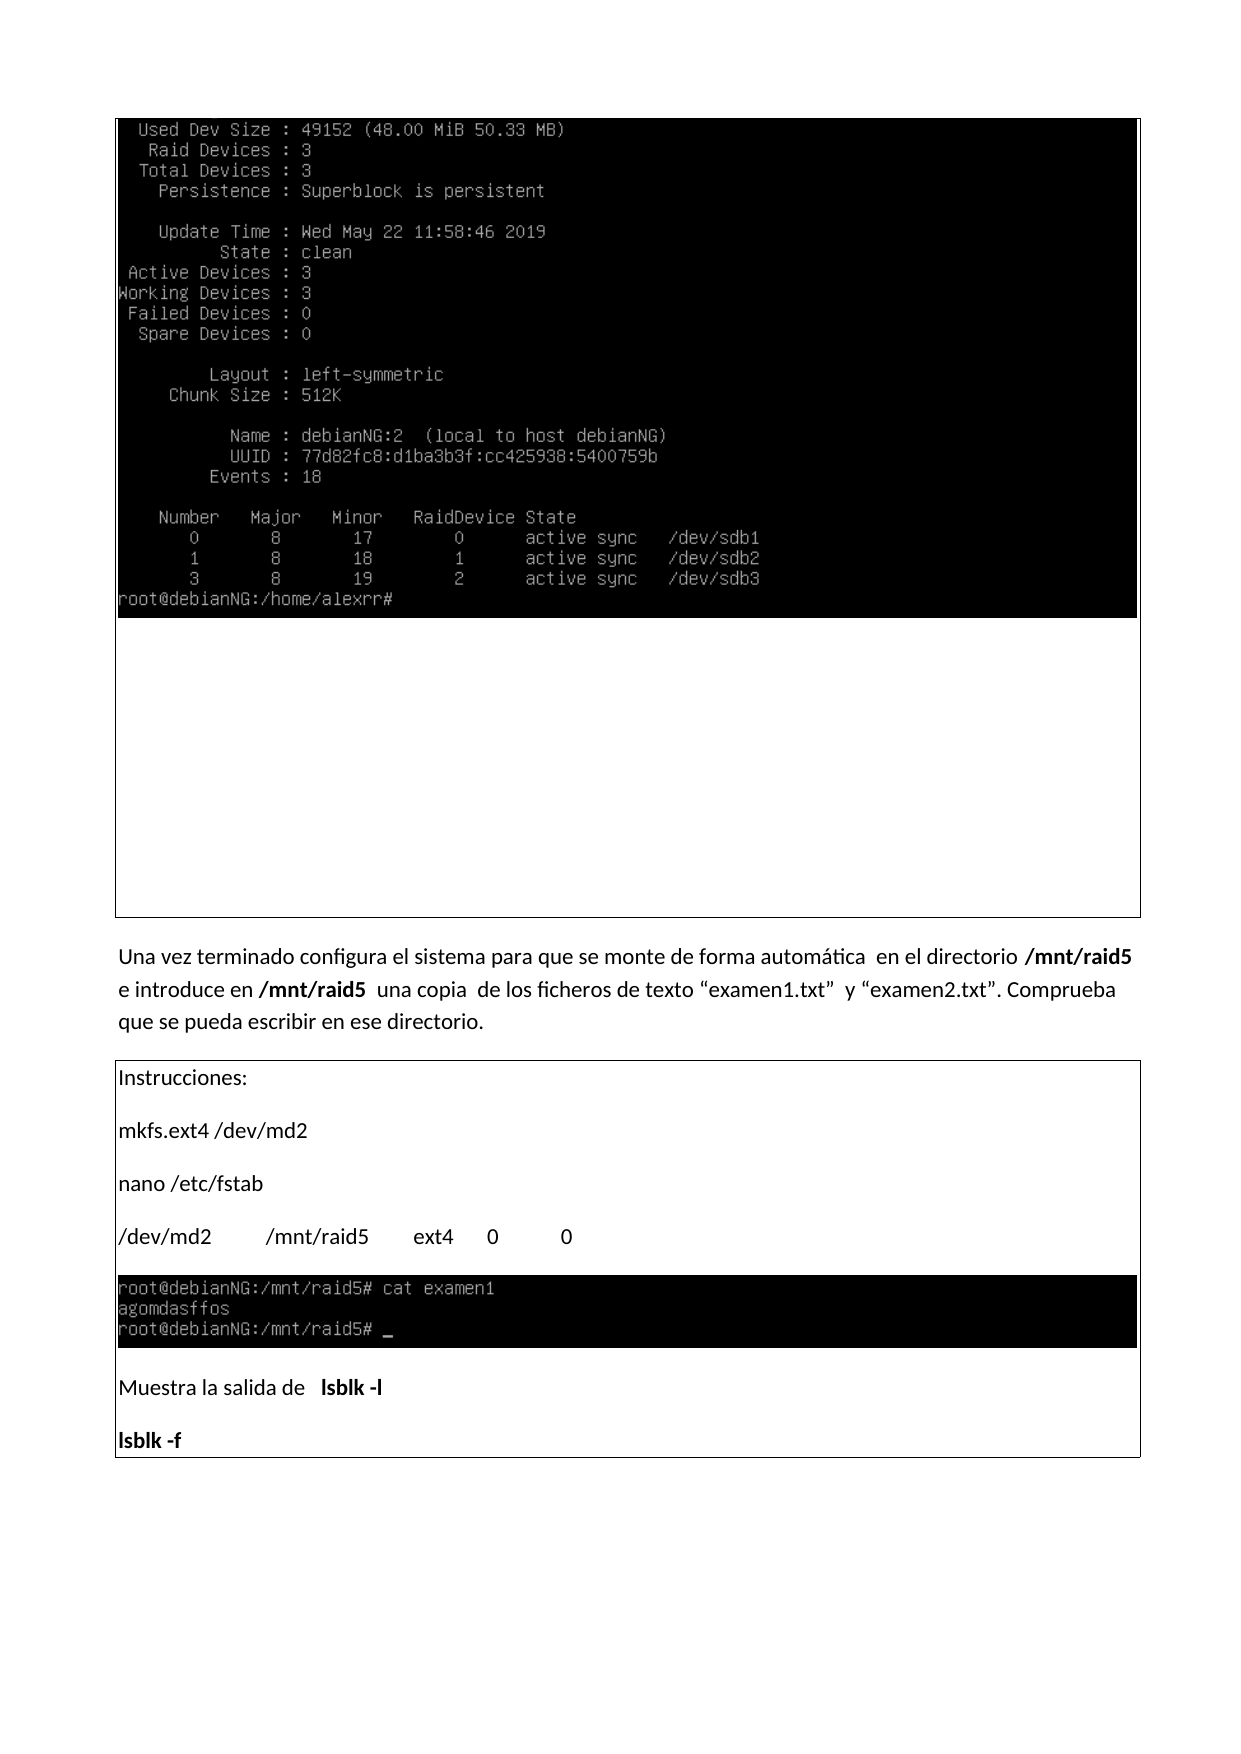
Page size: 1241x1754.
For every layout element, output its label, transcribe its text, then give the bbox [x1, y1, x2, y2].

picture [118, 118, 1137, 618]
text /dev/md2 /mnt/raid5 ext4 0 0 [116, 1219, 1140, 1250]
text lsblk -f [116, 1423, 1140, 1457]
text nano /etc/fstab [116, 1166, 1140, 1197]
text Muestra la salida de lsblk -l [116, 1370, 1140, 1401]
text mkfs.ext4 /dev/md2 [116, 1113, 1140, 1144]
text Una vez terminado configura el sistema para que se monte de forma automática en el directorio /mnt/raid5 e introduce en /mnt/raid5 una copia de los ficheros de texto “examen1.txt” y “examen2.txt”. Comprueba que se pueda escribir en ese directorio. [118, 942, 1137, 1035]
text Instrucciones: [116, 1061, 1140, 1091]
